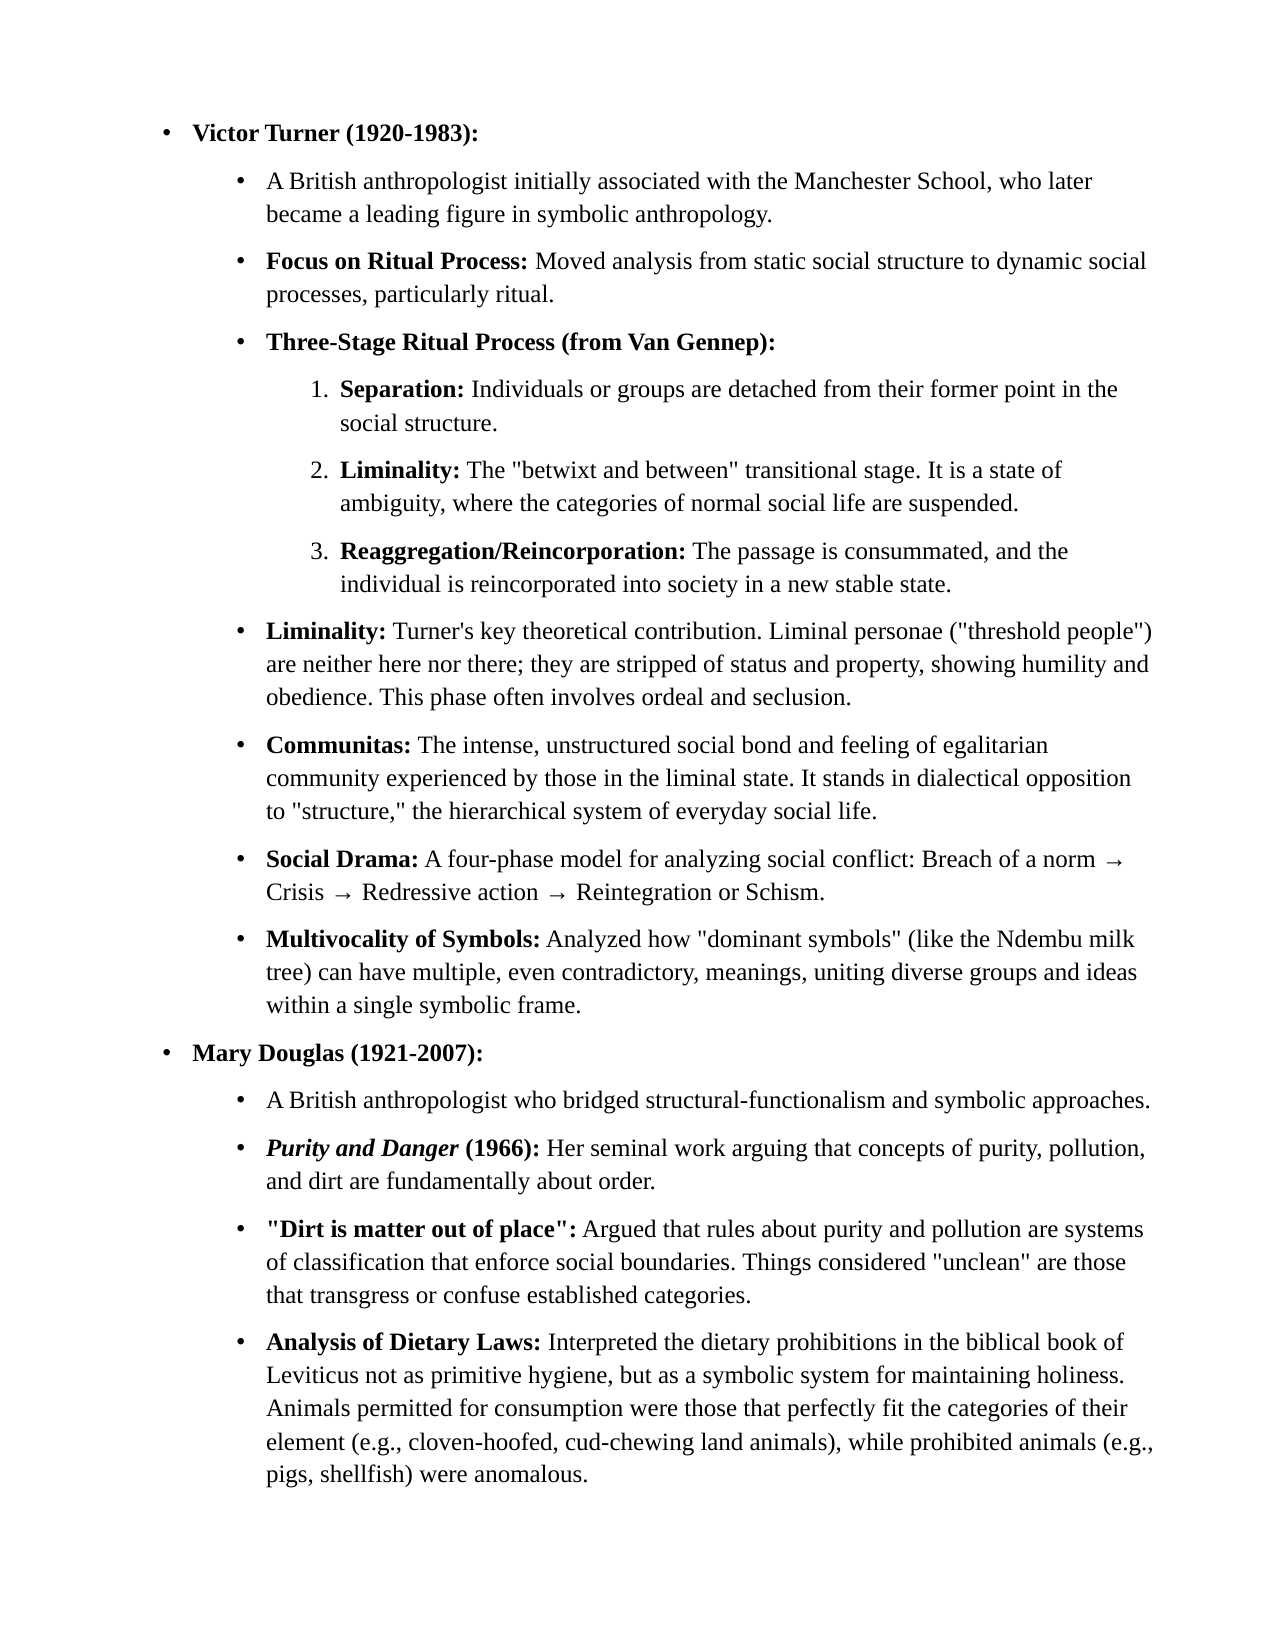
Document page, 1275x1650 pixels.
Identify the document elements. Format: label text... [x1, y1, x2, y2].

list Mary Douglas (1921-2007): [162, 1038, 1157, 1067]
list "Dirt is matter out of place": Argued that rules about purity and pollution are systems of classification that enforce social boundaries. Things considered "unclean" are those that transgress or confuse established categories. [236, 1214, 1157, 1309]
list A British anthropologist who bridged structural-functionalism and symbolic approaches. [236, 1086, 1157, 1114]
list Social Drama: A four-phase model for analyzing social conflict: Breach of a norm → Crisis → Redressive action → Reintegration or Schism. [236, 844, 1157, 906]
list Liminality: The "betwixt and between" transitional stage. It is a state of ambiguity, where the categories of normal social life are suspended. [310, 455, 1157, 517]
list Multivocality of Symbols: Analyzed how "dominant symbols" (like the Ndembu milk tree) can have multiple, even contradictory, meanings, uniting diverse groups and ideas within a single symbolic frame. [236, 924, 1157, 1019]
list Victor Turner (1920-1983): [162, 118, 1157, 147]
list Separation: Individuals or groups are detached from their former point in the social structure. [310, 374, 1157, 436]
list Communitas: The intense, unstructured social bond and feeling of egalitarian community experienced by those in the liminal state. It stands in dialectical opposition to "structure," the hierarchical system of everyday social life. [236, 730, 1157, 825]
list Focus on Ritual Process: Moved analysis from static social structure to dynamic social processes, particularly ritual. [236, 246, 1157, 308]
list Reaggregation/Reincorporation: The passage is consummated, and the individual is reincorporated into society in a new stable state. [310, 536, 1157, 598]
list Liminality: Turner's key theoretical contribution. Liminal personae ("threshold people") are neither here nor there; they are stripped of status and property, showing humility and obedience. This phase often involves ordeal and seclusion. [236, 616, 1157, 711]
list Three-Stage Ritual Process (from Van Gennep): [236, 327, 1157, 356]
list Purity and Danger (1966): Her seminal work arguing that concepts of purity, pollution, and dirt are fundamentally about order. [236, 1133, 1157, 1195]
list A British anthropologist initially associated with the Manchester School, who later became a leading figure in symbolic anthropology. [236, 166, 1157, 227]
list Analysis of Dietary Laws: Interpreted the dietary prohibitions in the biblical book of Leviticus not as primitive hygiene, but as a symbolic system for maintaining holiness. Animals permitted for consumption were those that perfectly fit the categories of their element (e.g., cloven-hoofed, cud-chewing land animals), while prohibited animals (e.g., pigs, shellfish) were anomalous. [236, 1327, 1157, 1488]
